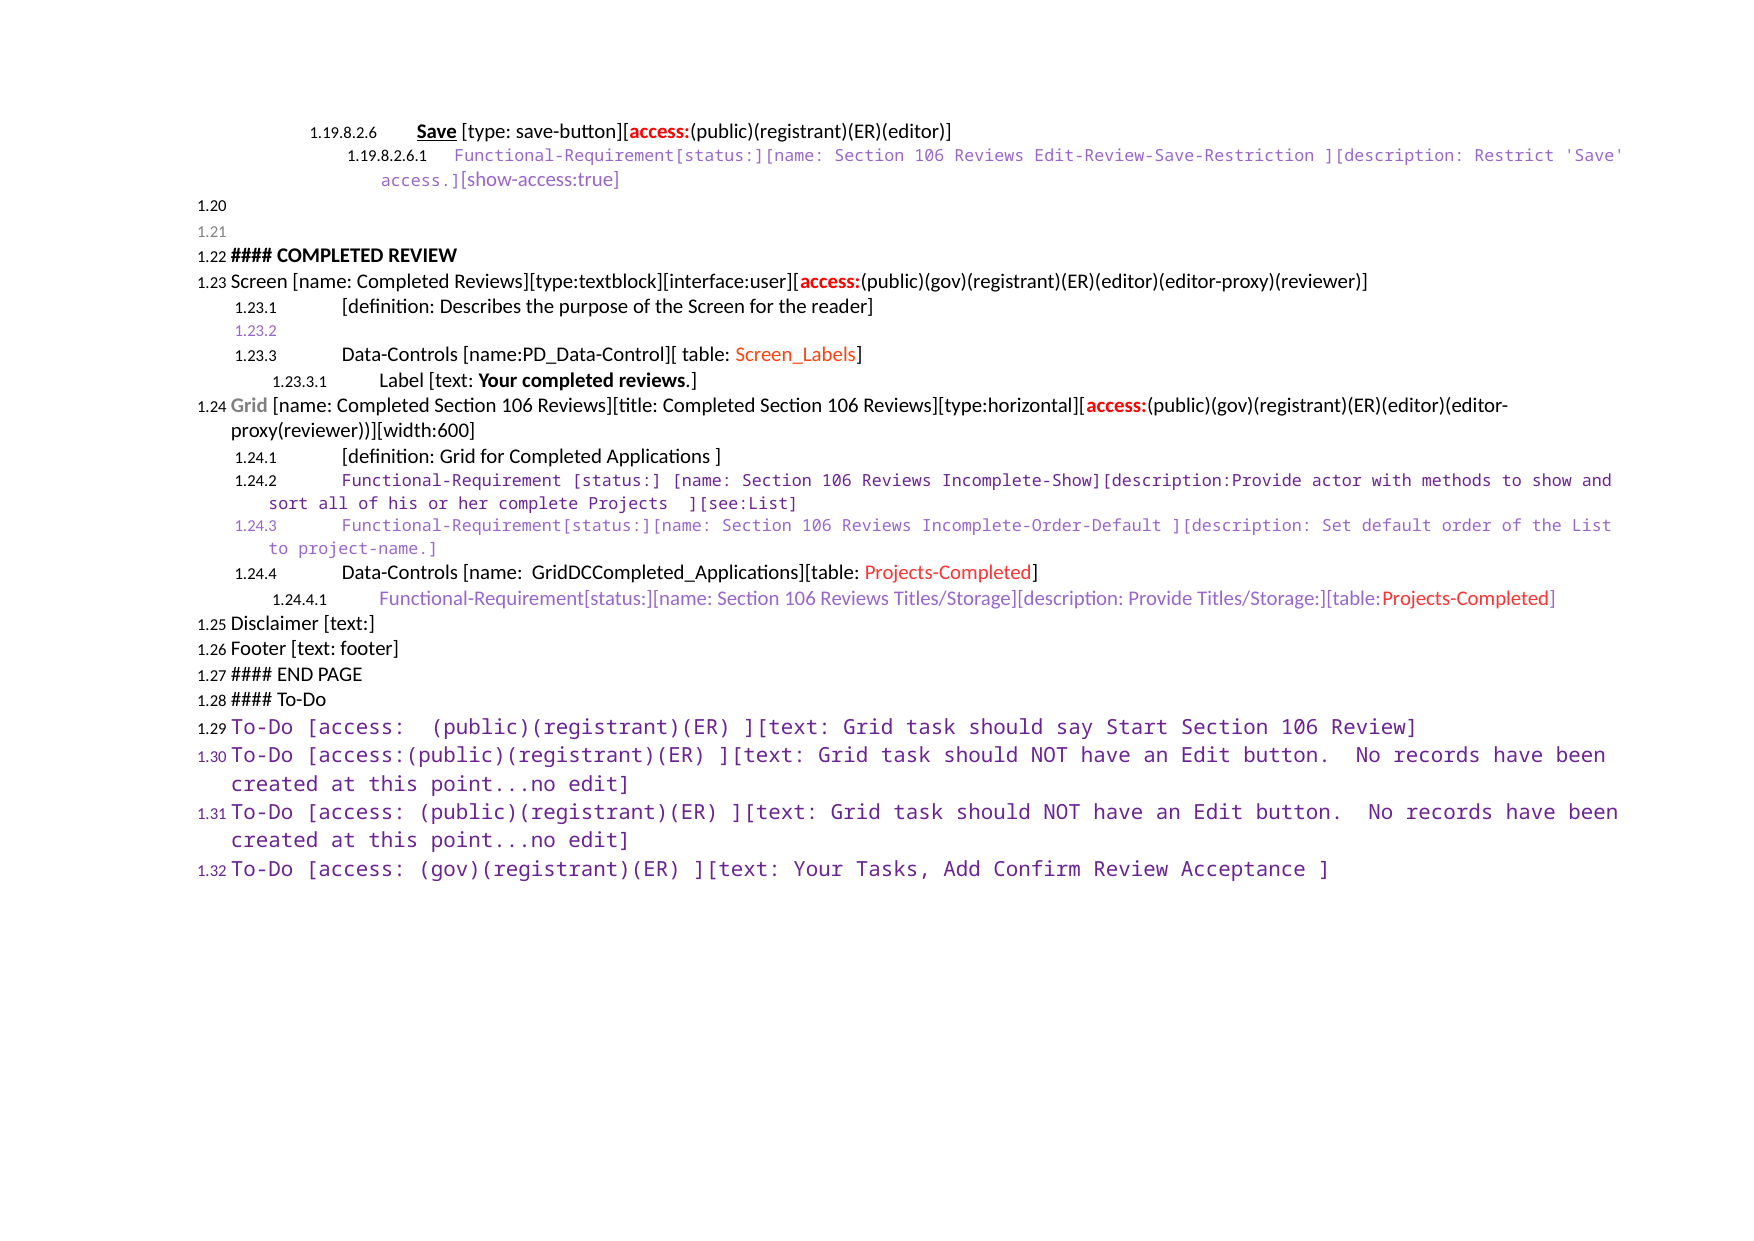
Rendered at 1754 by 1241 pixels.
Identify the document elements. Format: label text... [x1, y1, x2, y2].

list Label [text: Your completed reviews.] [268, 367, 1636, 392]
list Data-Controls [name: GridDCCompleted_Applications][table: Projects-Completed] [231, 559, 1636, 585]
list Save [type: save-button][access:(public)(registrant)(ER)(editor)] [306, 118, 1636, 143]
list [definition: Grid for Completed Applications ] [231, 443, 1636, 468]
list To-Do [access: (public)(registrant)(ER) ][text: Grid task should NOT have an Edit button. No records have been created at this point...no edit] [193, 797, 1636, 854]
list [definition: Describes the purpose of the Screen for the reader] [231, 293, 1636, 319]
list Functional-Requirement [status:] [name: Section 106 Reviews Incomplete-Show][description:Provide actor with methods to show and sort all of his or her complete Projects ][see:List] [231, 468, 1636, 514]
list To-Do [access: (gov)(registrant)(ER) ][text: Your Tasks, Add Confirm Review Acceptance ] [193, 854, 1636, 882]
list Screen [name: Completed Reviews][type:textblock][interface:user][access:(public)(gov)(registrant)(ER)(editor)(editor-proxy)(reviewer)] [193, 268, 1636, 293]
list #### To-Do [193, 686, 1636, 712]
list To-Do [access:(public)(registrant)(ER) ][text: Grid task should NOT have an Edit button. No records have been created at this point...no edit] [193, 740, 1636, 797]
list Functional-Requirement[status:][name: Section 106 Reviews Titles/Storage][description: Provide Titles/Storage:][table:Projects-Completed] [268, 585, 1636, 610]
list #### END PAGE [193, 661, 1636, 686]
list Functional-Requirement[status:][name: Section 106 Reviews Incomplete-Order-Default ][description: Set default order of the List to project-name.] [231, 514, 1636, 559]
list To-Do [access: (public)(registrant)(ER) ][text: Grid task should say Start Section 106 Review] [193, 712, 1636, 740]
list Data-Controls [name:PD_Data-Control][ table: Screen_Labels] [231, 341, 1636, 367]
list #### COMPLETED REVIEW [193, 242, 1636, 268]
list Disclaimer [text:] [193, 610, 1636, 636]
list Grid [name: Completed Section 106 Reviews][title: Completed Section 106 Reviews][type:horizontal][access:(public)(gov)(registrant)(ER)(editor)(editor-proxy(reviewer))][width:600] [193, 392, 1636, 443]
list Functional-Requirement[status:][name: Section 106 Reviews Edit-Review-Save-Restriction ][description: Restrict 'Save' access.][show-access:true] [343, 143, 1636, 192]
list Footer [text: footer] [193, 636, 1636, 661]
